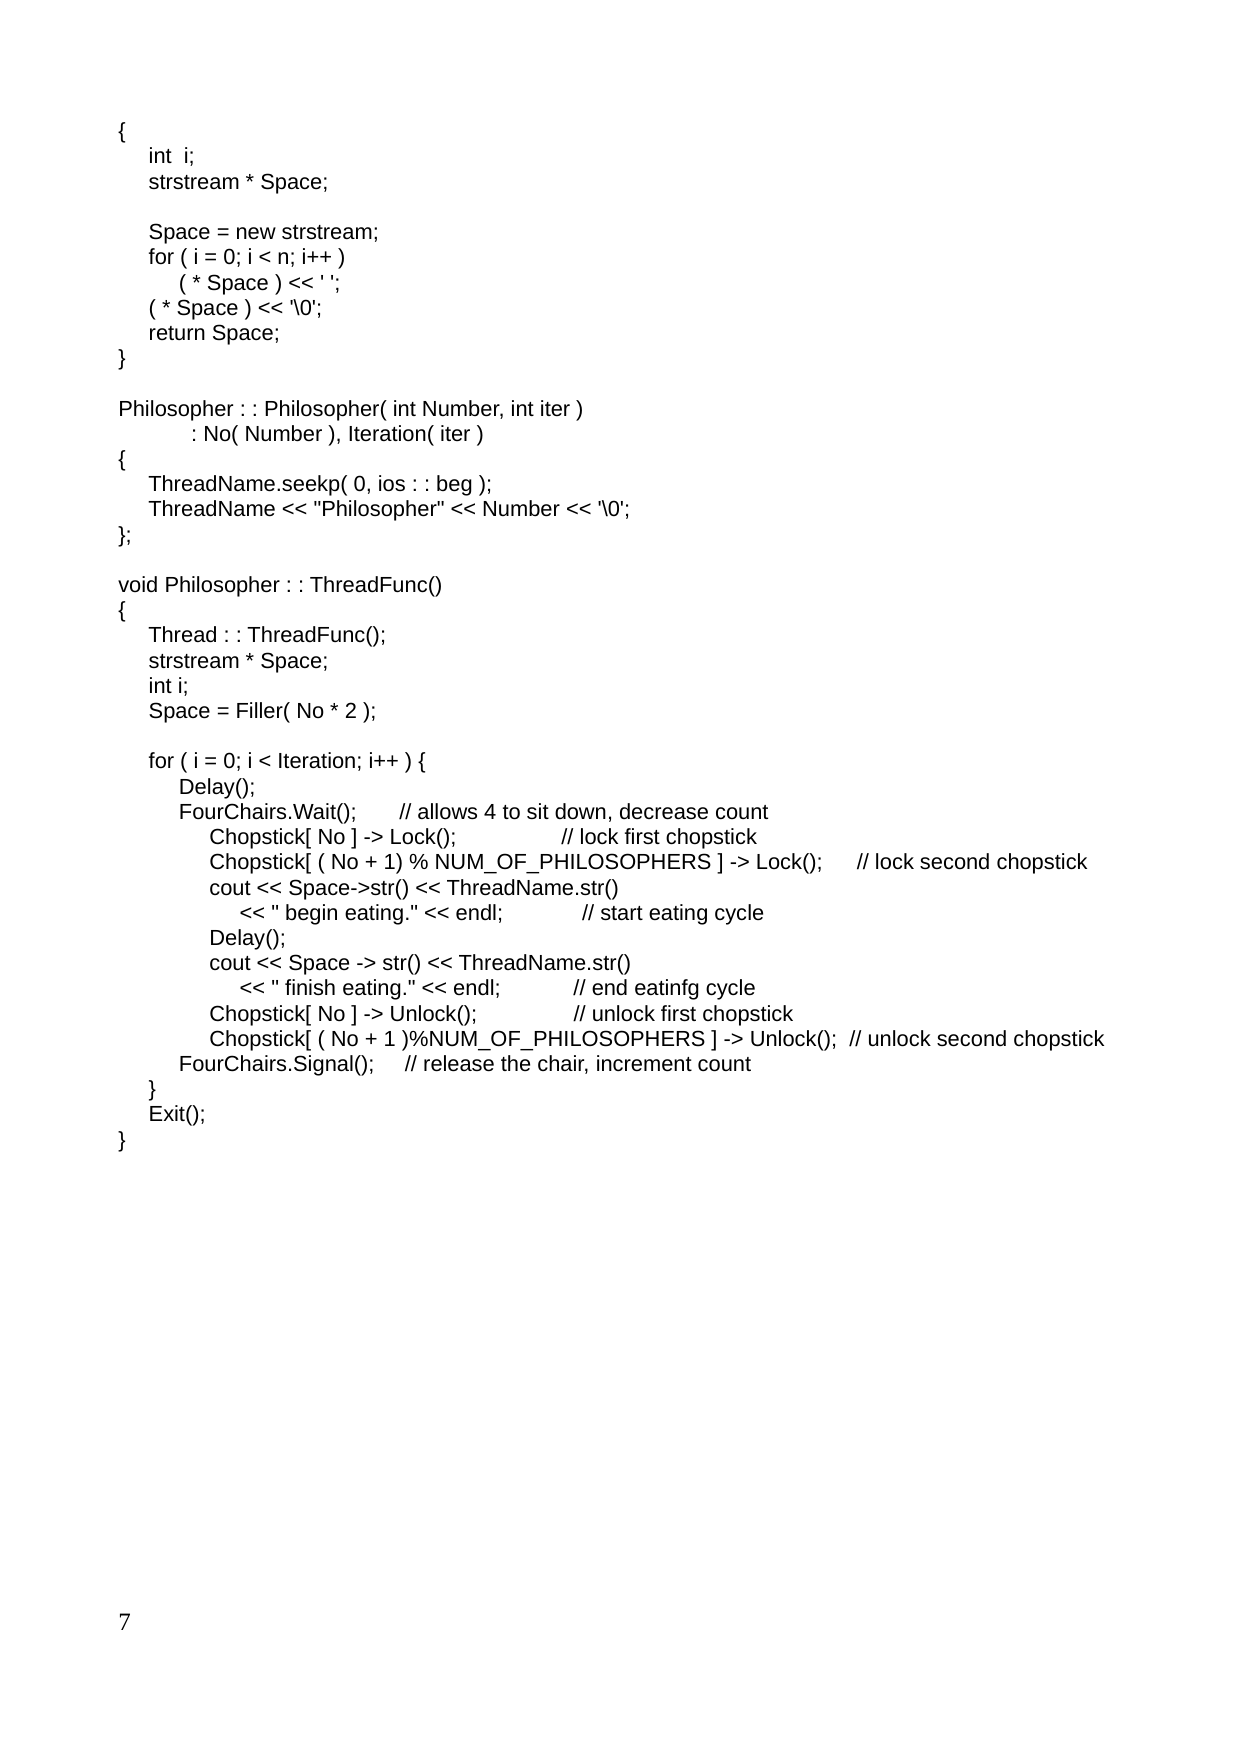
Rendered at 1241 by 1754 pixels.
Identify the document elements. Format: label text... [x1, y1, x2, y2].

text Exit(); [118, 1101, 1122, 1126]
text for ( i = 0; i < n; i++ ) [118, 244, 1122, 269]
text Chopstick[ No ] -> Unlock(); // unlock first chopstick [118, 1000, 1122, 1026]
text cout << Space -> str() << ThreadName.str() [118, 950, 1122, 975]
text ( * Space ) << ' '; [118, 269, 1122, 294]
text << " begin eating." << endl; // start eating cycle [118, 899, 1122, 925]
text } [118, 345, 1122, 370]
text ( * Space ) << '\0'; [118, 294, 1122, 320]
text Chopstick[ ( No + 1 )%NUM_OF_PHILOSOPHERS ] -> Unlock(); // unlock second chopstick [118, 1026, 1122, 1051]
text { [118, 597, 1122, 622]
text Delay(); [118, 773, 1122, 799]
text Chopstick[ ( No + 1) % NUM_OF_PHILOSOPHERS ] -> Lock(); // lock second chopstick [118, 849, 1122, 874]
text strstream * Space; [118, 647, 1122, 673]
text for ( i = 0; i < Iteration; i++ ) { [118, 748, 1122, 773]
text strstream * Space; [118, 168, 1122, 194]
text Thread : : ThreadFunc(); [118, 622, 1122, 647]
text { [118, 446, 1122, 471]
text return Space; [118, 320, 1122, 345]
text ThreadName.seekp( 0, ios : : beg ); [118, 471, 1122, 496]
text { [118, 118, 1122, 143]
text int i; [118, 673, 1122, 698]
text : No( Number ), Iteration( iter ) [118, 421, 1122, 446]
text FourChairs.Signal(); // release the chair, increment count [118, 1051, 1122, 1076]
text Space = Filler( No * 2 ); [118, 698, 1122, 723]
text } [118, 1126, 1122, 1152]
text << " finish eating." << endl; // end eatinfg cycle [118, 975, 1122, 1000]
text }; [118, 521, 1122, 547]
text Chopstick[ No ] -> Lock(); // lock first chopstick [118, 824, 1122, 849]
text ThreadName << "Philosopher" << Number << '\0'; [118, 496, 1122, 521]
text cout << Space->str() << ThreadName.str() [118, 874, 1122, 899]
text } [118, 1076, 1122, 1101]
text FourChairs.Wait(); // allows 4 to sit down, decrease count [118, 799, 1122, 824]
text Space = new strstream; [118, 219, 1122, 244]
text void Philosopher : : ThreadFunc() [118, 572, 1122, 597]
text Delay(); [118, 925, 1122, 950]
text int i; [118, 143, 1122, 168]
text Philosopher : : Philosopher( int Number, int iter ) [118, 395, 1122, 421]
